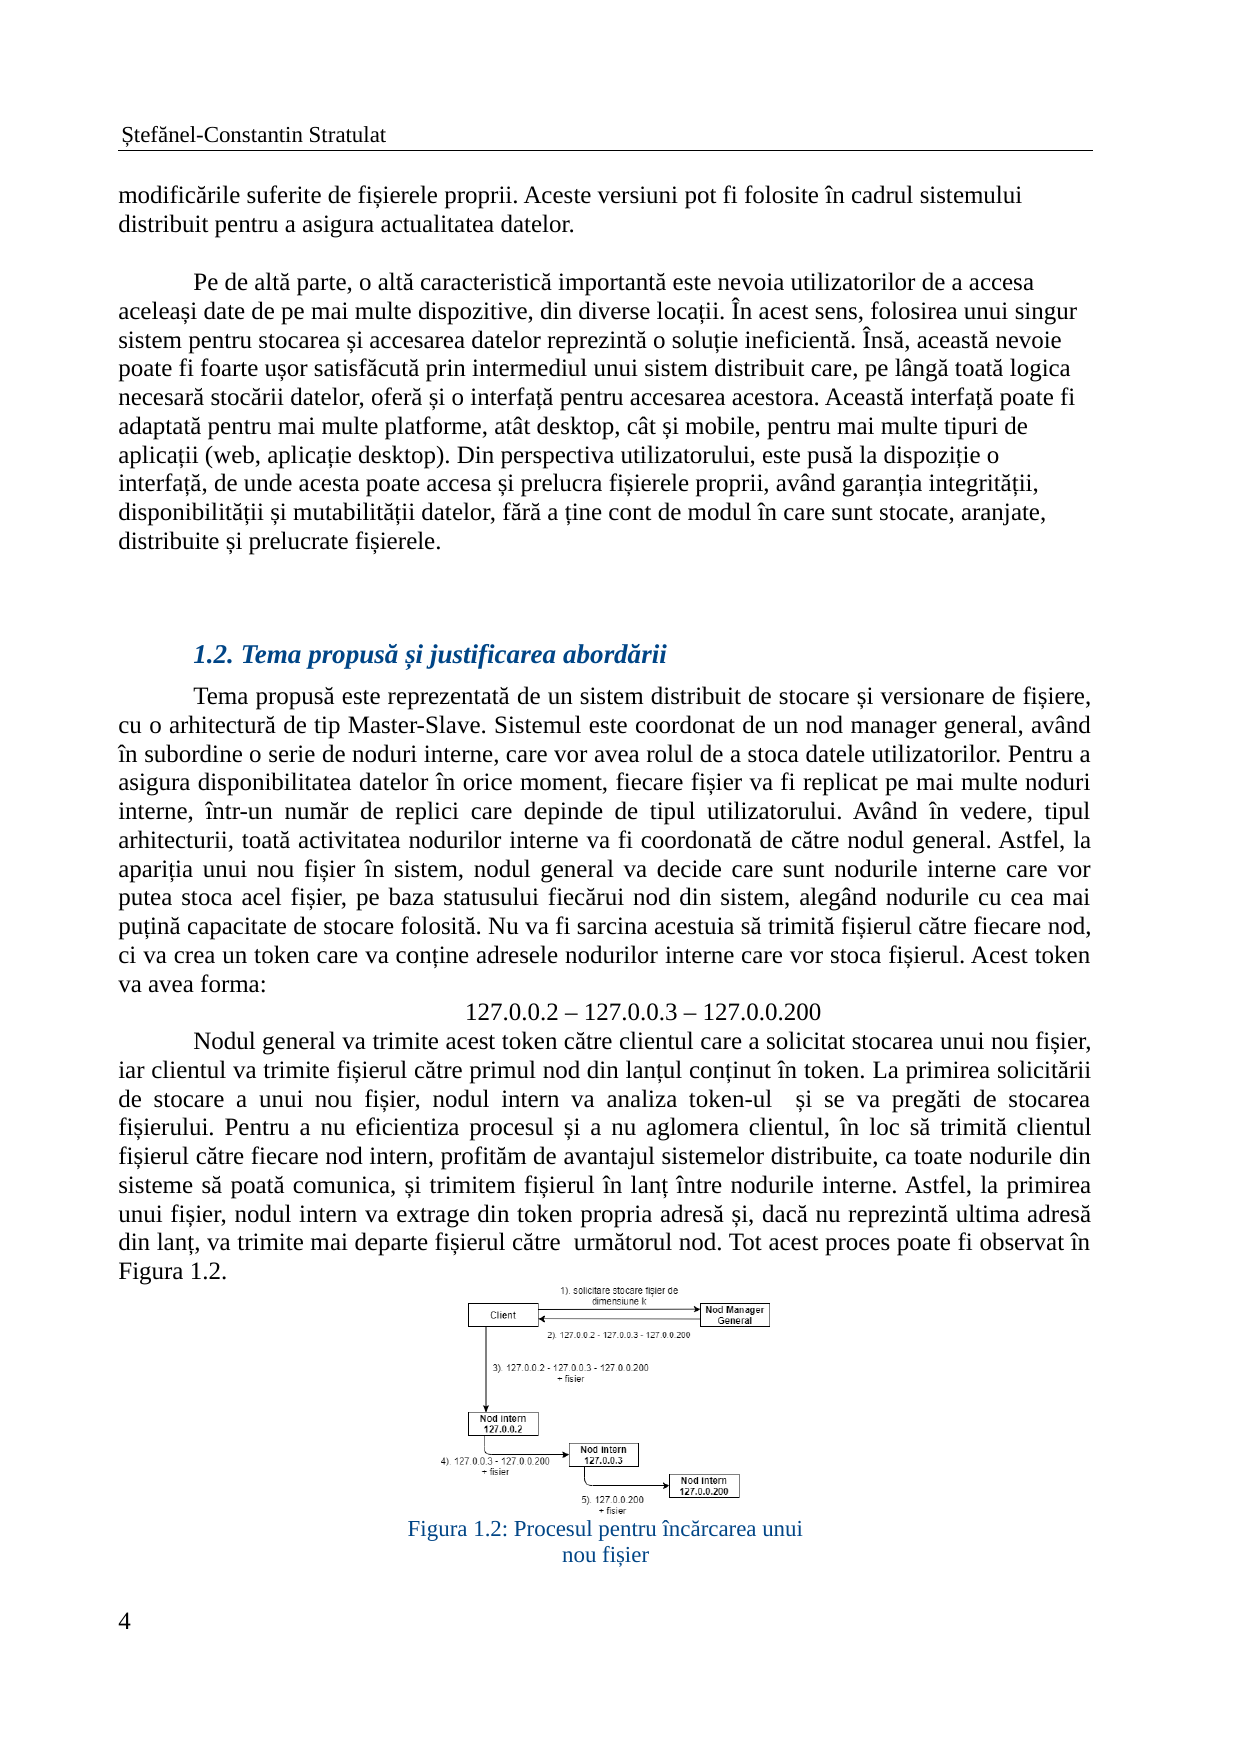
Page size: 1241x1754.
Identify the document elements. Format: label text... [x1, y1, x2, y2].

text Tema propusă este reprezentată de un sistem distribuit de stocare și versionare de fișiere, cu o arhitectură de tip Master-Slave. Sistemul este coordonat de un nod manager general, având în subordine o serie de noduri interne, care vor avea rolul de a stoca datele utilizatorilor. Pentru a asigura disponibilitatea datelor în orice moment, fiecare fișier va fi replicat pe mai multe noduri interne, într-un număr de replici care depinde de tipul utilizatorului. Având în vedere, tipul arhitecturii, toată activitatea nodurilor interne va fi coordonată de către nodul general. Astfel, la apariția unui nou fișier în sistem, nodul general va decide care sunt nodurile interne care vor putea stoca acel fișier, pe baza statusului fiecărui nod din sistem, alegând nodurile cu cea mai puțină capacitate de stocare folosită. Nu va fi sarcina acestuia să trimită fișierul către fiecare nod, ci va crea un token care va conține adresele nodurilor interne care vor stoca fișierul. Acest token va avea forma: [118, 681, 1093, 997]
text modificările suferite de fișierele proprii. Aceste versiuni pot fi folosite în cadrul sistemului distribuit pentru a asigura actualitatea datelor. [118, 180, 1093, 238]
text Nodul general va trimite acest token către clientul care a solicitat stocarea unui nou fișier, iar clientul va trimite fișierul către primul nod din lanțul conținut în token. La primirea solicitării de stocare a unui nou fișier, nodul intern va analiza token-ul și se va pregăti de stocarea fișierului. Pentru a nu eficientiza procesul și a nu aglomera clientul, în loc să trimită clientul fișierul către fiecare nod intern, profităm de avantajul sistemelor distribuite, ca toate nodurile din sisteme să poată comunica, și trimitem fișierul în lanț între nodurile interne. Astfel, la primirea unui fișier, nodul intern va extrage din token propria adresă și, dacă nu reprezintă ultima adresă din lanț, va trimite mai departe fișierul către următorul nod. Tot acest proces poate fi observat în Figura 1.2. [118, 1026, 1093, 1285]
text Figura 1.2: Procesul pentru încărcarea unui nou fișier [389, 1285, 822, 1568]
text 127.0.0.2 – 127.0.0.3 – 127.0.0.200 [118, 997, 1093, 1026]
text Pe de altă parte, o altă caracteristică importantă este nevoia utilizatorilor de a accesa aceleași date de pe mai multe dispozitive, din diverse locații. În acest sens, folosirea unui singur sistem pentru stocarea și accesarea datelor reprezintă o soluție ineficientă. Însă, această nevoie poate fi foarte ușor satisfăcută prin intermediul unui sistem distribuit care, pe lângă toată logica necesară stocării datelor, oferă și o interfață pentru accesarea acestora. Această interfață poate fi adaptată pentru mai multe platforme, atât desktop, cât și mobile, pentru mai multe tipuri de aplicații (web, aplicație desktop). Din perspectiva utilizatorului, este pusă la dispoziție o interfață, de unde acesta poate accesa și prelucra fișierele proprii, având garanția integrității, disponibilității și mutabilității datelor, fără a ține cont de modul în care sunt stocate, aranjate, distribuite și prelucrate fișierele. [118, 267, 1093, 555]
subtitle Tema propusă și justificarea abordării [193, 638, 1093, 669]
picture [441, 1285, 770, 1516]
